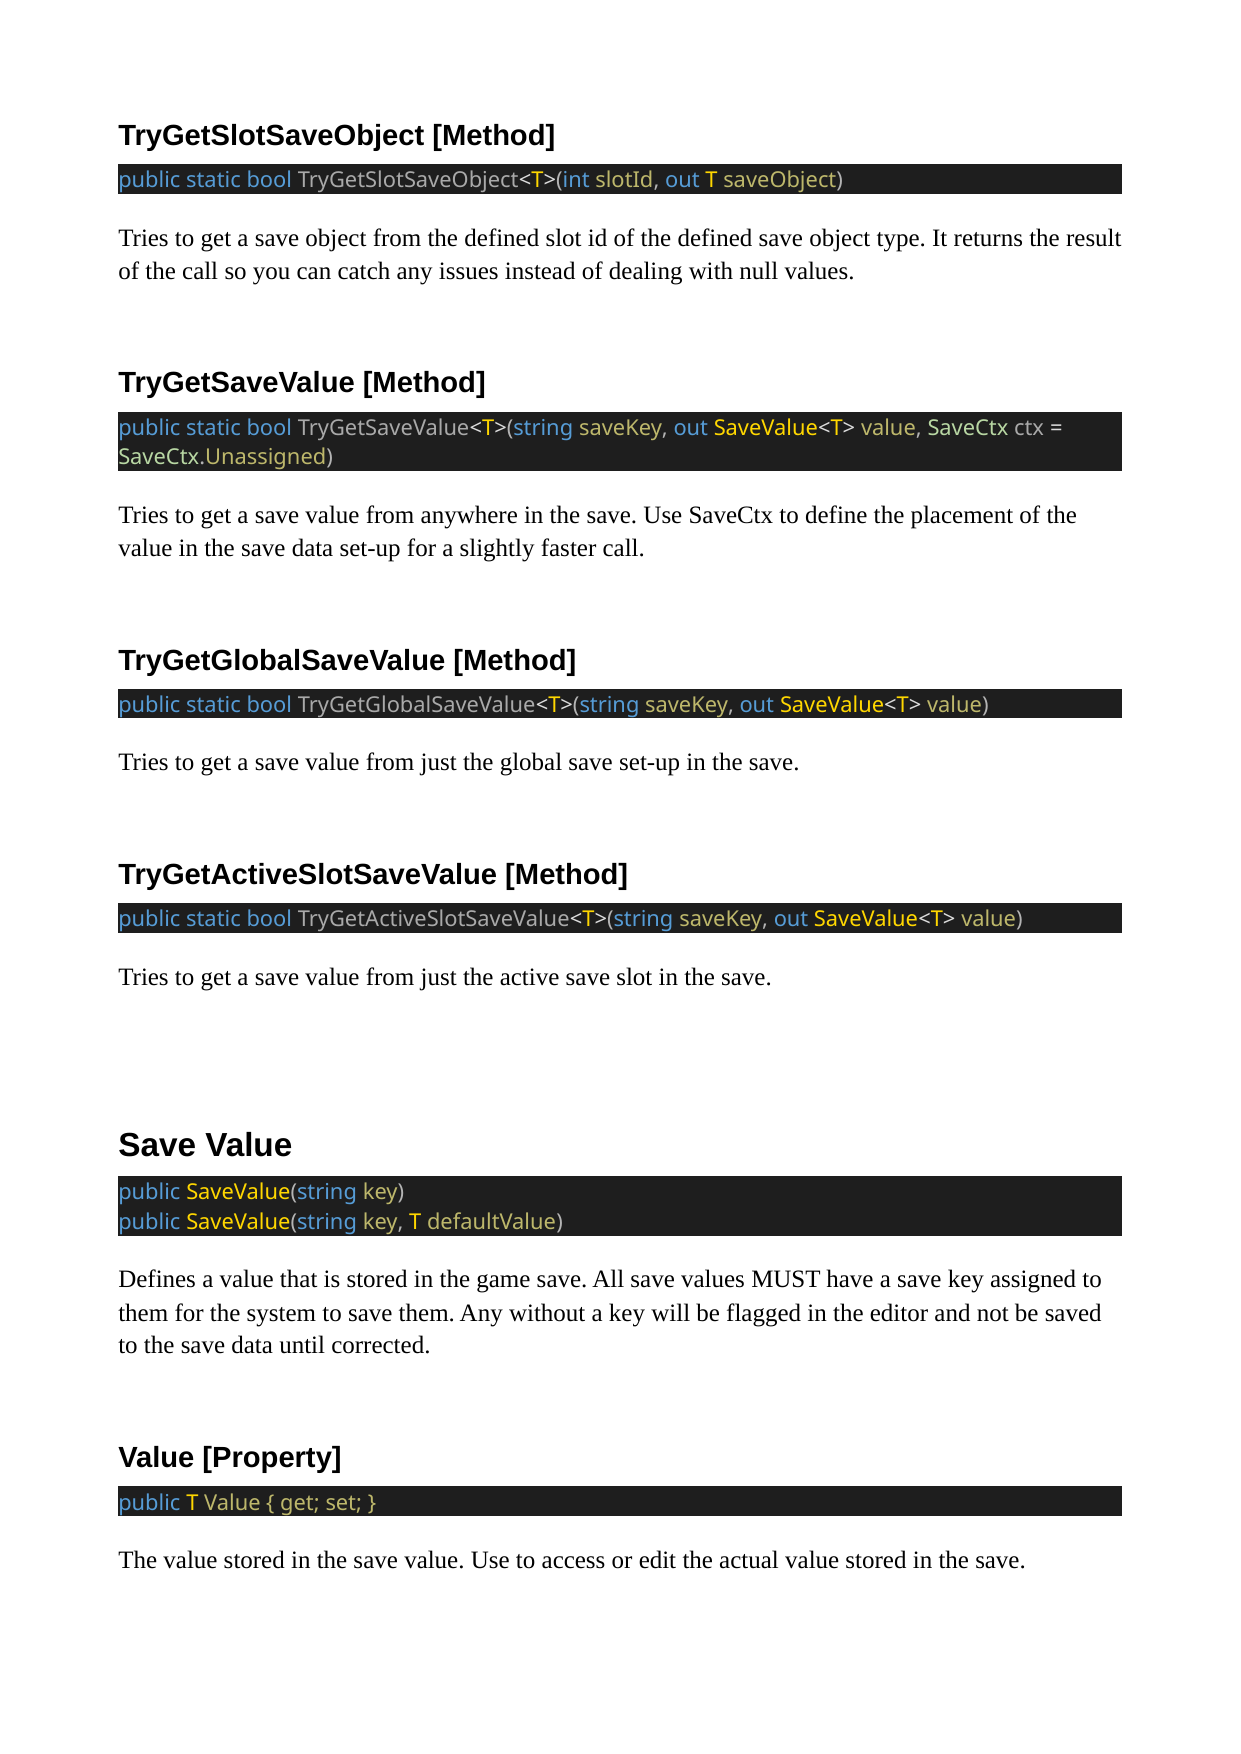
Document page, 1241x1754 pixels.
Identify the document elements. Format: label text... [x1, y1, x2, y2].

subtitle TryGetSaveValue [Method] [118, 366, 1122, 399]
subtitle Save Value [118, 1125, 1122, 1164]
subtitle Value [Property] [118, 1440, 1122, 1474]
text Defines a value that is stored in the game save. All save values MUST have a save key assigned to them for the system to save them. Any without a key will be flagged in the editor and not be saved to the save data until corrected. [118, 1264, 1122, 1359]
text The value stored in the save value. Use to access or edit the actual value stored in the save. [118, 1545, 1122, 1574]
text Tries to get a save object from the defined slot id of the defined save object type. It returns the result of the call so you can catch any issues instead of dealing with null values. [118, 223, 1122, 284]
subtitle TryGetGlobalSaveValue [Method] [118, 643, 1122, 676]
text public static bool TryGetActiveSlotSaveValue<T>(string saveKey, out SaveValue<T> value) [118, 903, 1122, 933]
subtitle TryGetActiveSlotSaveValue [Method] [118, 857, 1122, 891]
text public static bool TryGetSlotSaveObject<T>(int slotId, out T saveObject) [118, 164, 1122, 194]
subtitle TryGetSlotSaveObject [Method] [118, 118, 1122, 152]
text public T Value { get; set; } [118, 1486, 1122, 1516]
text Tries to get a save value from just the active save slot in the save. [118, 962, 1122, 990]
text public static bool TryGetSaveValue<T>(string saveKey, out SaveValue<T> value, SaveCtx ctx = SaveCtx.Unassigned) [118, 412, 1122, 471]
text public SaveValue(string key) public SaveValue(string key, T defaultValue) [118, 1176, 1122, 1236]
text Tries to get a save value from anywhere in the save. Use SaveCtx to define the placement of the value in the save data set-up for a slightly faster call. [118, 500, 1122, 562]
text public static bool TryGetGlobalSaveValue<T>(string saveKey, out SaveValue<T> value) [118, 689, 1122, 718]
text Tries to get a save value from just the global save set-up in the save. [118, 747, 1122, 776]
